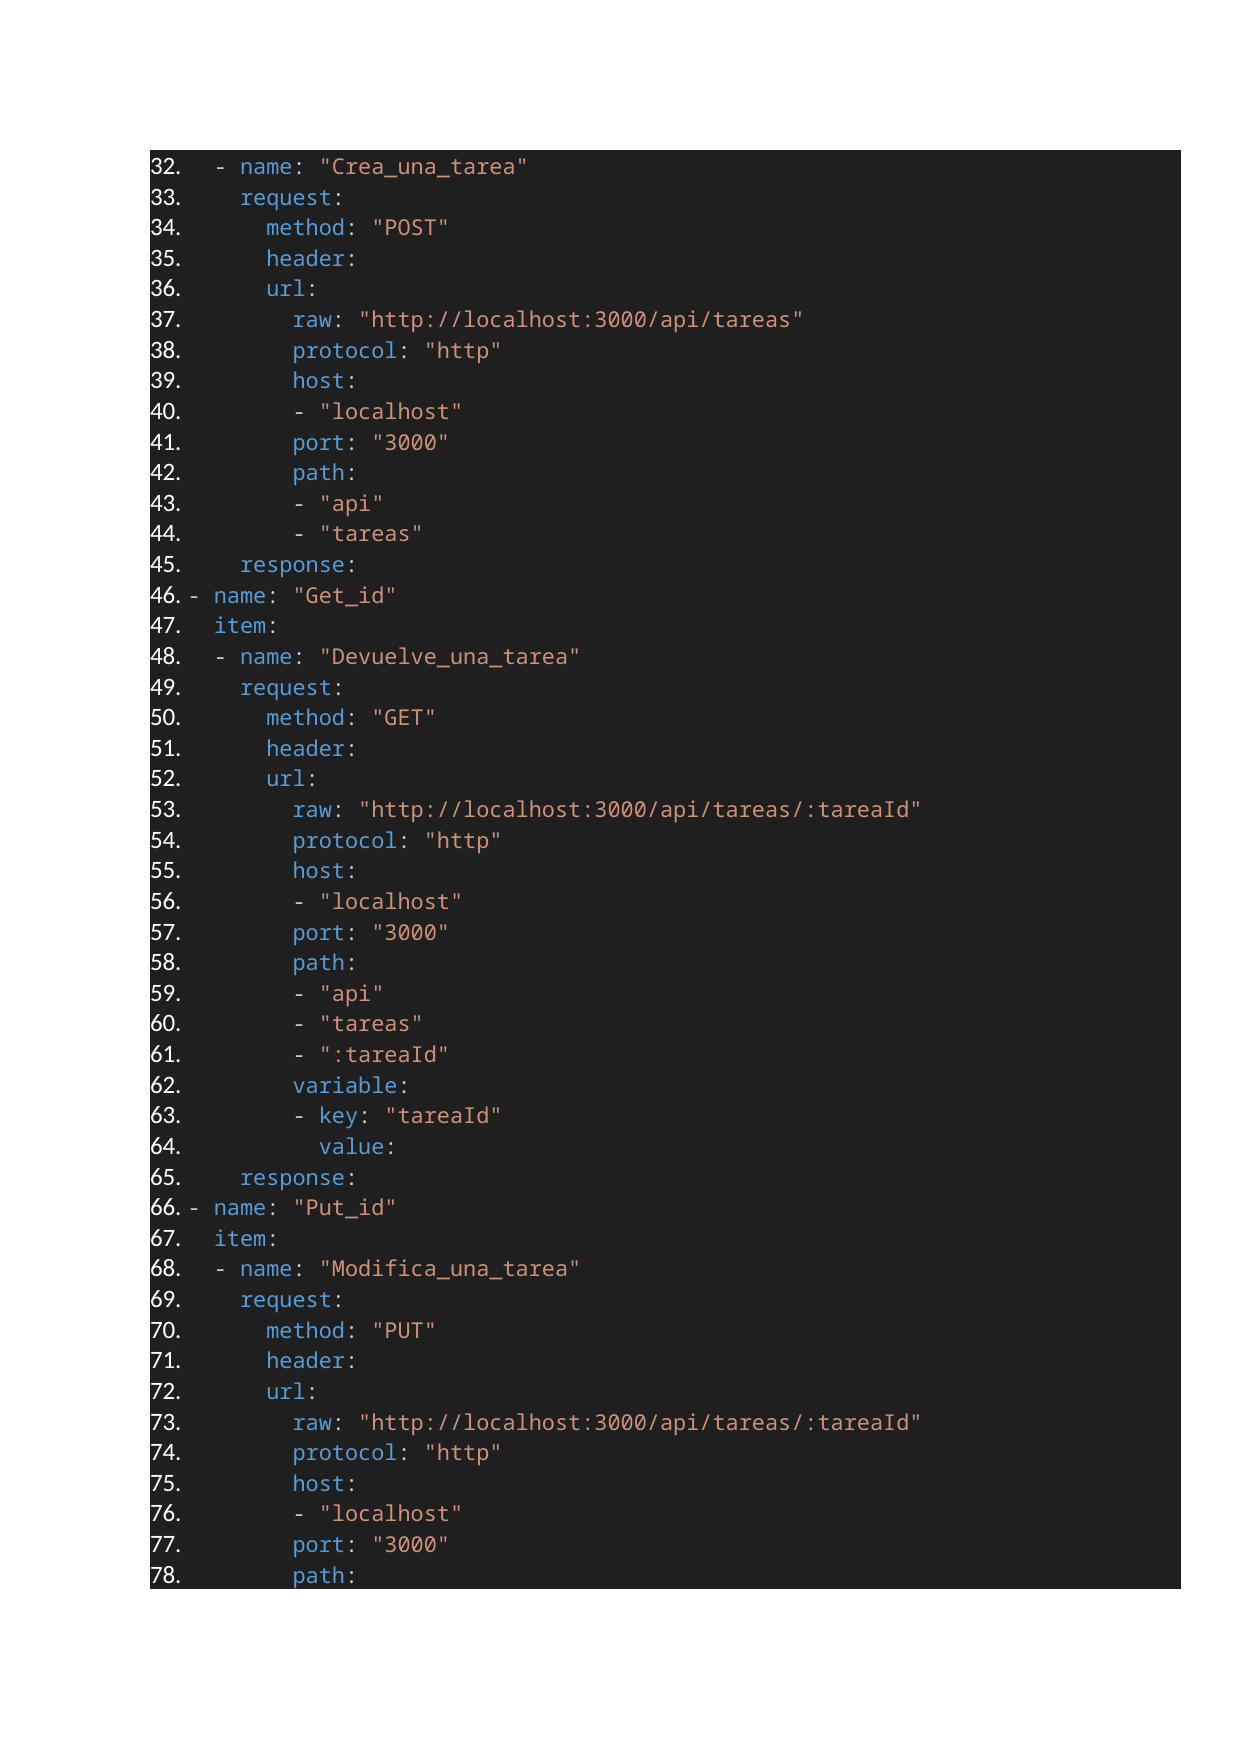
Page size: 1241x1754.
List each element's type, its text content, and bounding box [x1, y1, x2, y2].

list - name: "Put_id" [150, 1191, 1181, 1222]
list - "localhost" [150, 885, 1181, 916]
list method: "POST" [150, 211, 1181, 242]
list path: [150, 456, 1181, 487]
list url: [150, 1375, 1181, 1406]
list host: [150, 854, 1181, 885]
list item: [150, 609, 1181, 640]
list method: "GET" [150, 701, 1181, 732]
list - ":tareaId" [150, 1038, 1181, 1069]
list - name: "Modifica_una_tarea" [150, 1252, 1181, 1283]
list - key: "tareaId" [150, 1099, 1181, 1130]
list - "api" [150, 487, 1181, 517]
list header: [150, 1344, 1181, 1375]
list url: [150, 272, 1181, 303]
list raw: "http://localhost:3000/api/tareas/:tareaId" [150, 793, 1181, 824]
list method: "PUT" [150, 1314, 1181, 1344]
list path: [150, 946, 1181, 977]
list header: [150, 242, 1181, 272]
list response: [150, 548, 1181, 579]
list protocol: "http" [150, 824, 1181, 854]
list value: [150, 1130, 1181, 1161]
list - name: "Devuelve_una_tarea" [150, 640, 1181, 671]
list host: [150, 1467, 1181, 1497]
list host: [150, 364, 1181, 395]
list - "tareas" [150, 517, 1181, 548]
list - name: "Get_id" [150, 579, 1181, 609]
list raw: "http://localhost:3000/api/tareas" [150, 303, 1181, 334]
list request: [150, 671, 1181, 701]
list - "api" [150, 977, 1181, 1007]
list item: [150, 1222, 1181, 1252]
list response: [150, 1161, 1181, 1191]
list - "localhost" [150, 1497, 1181, 1528]
list - "localhost" [150, 395, 1181, 426]
list request: [150, 1283, 1181, 1314]
list port: "3000" [150, 426, 1181, 456]
list header: [150, 732, 1181, 762]
list url: [150, 762, 1181, 793]
list protocol: "http" [150, 1436, 1181, 1467]
list port: "3000" [150, 916, 1181, 946]
list protocol: "http" [150, 334, 1181, 364]
list port: "3000" [150, 1528, 1181, 1559]
list path: [150, 1559, 1181, 1589]
list - "tareas" [150, 1007, 1181, 1038]
list variable: [150, 1069, 1181, 1099]
list raw: "http://localhost:3000/api/tareas/:tareaId" [150, 1406, 1181, 1436]
list - name: "Crea_una_tarea" [150, 150, 1181, 181]
list request: [150, 181, 1181, 211]
